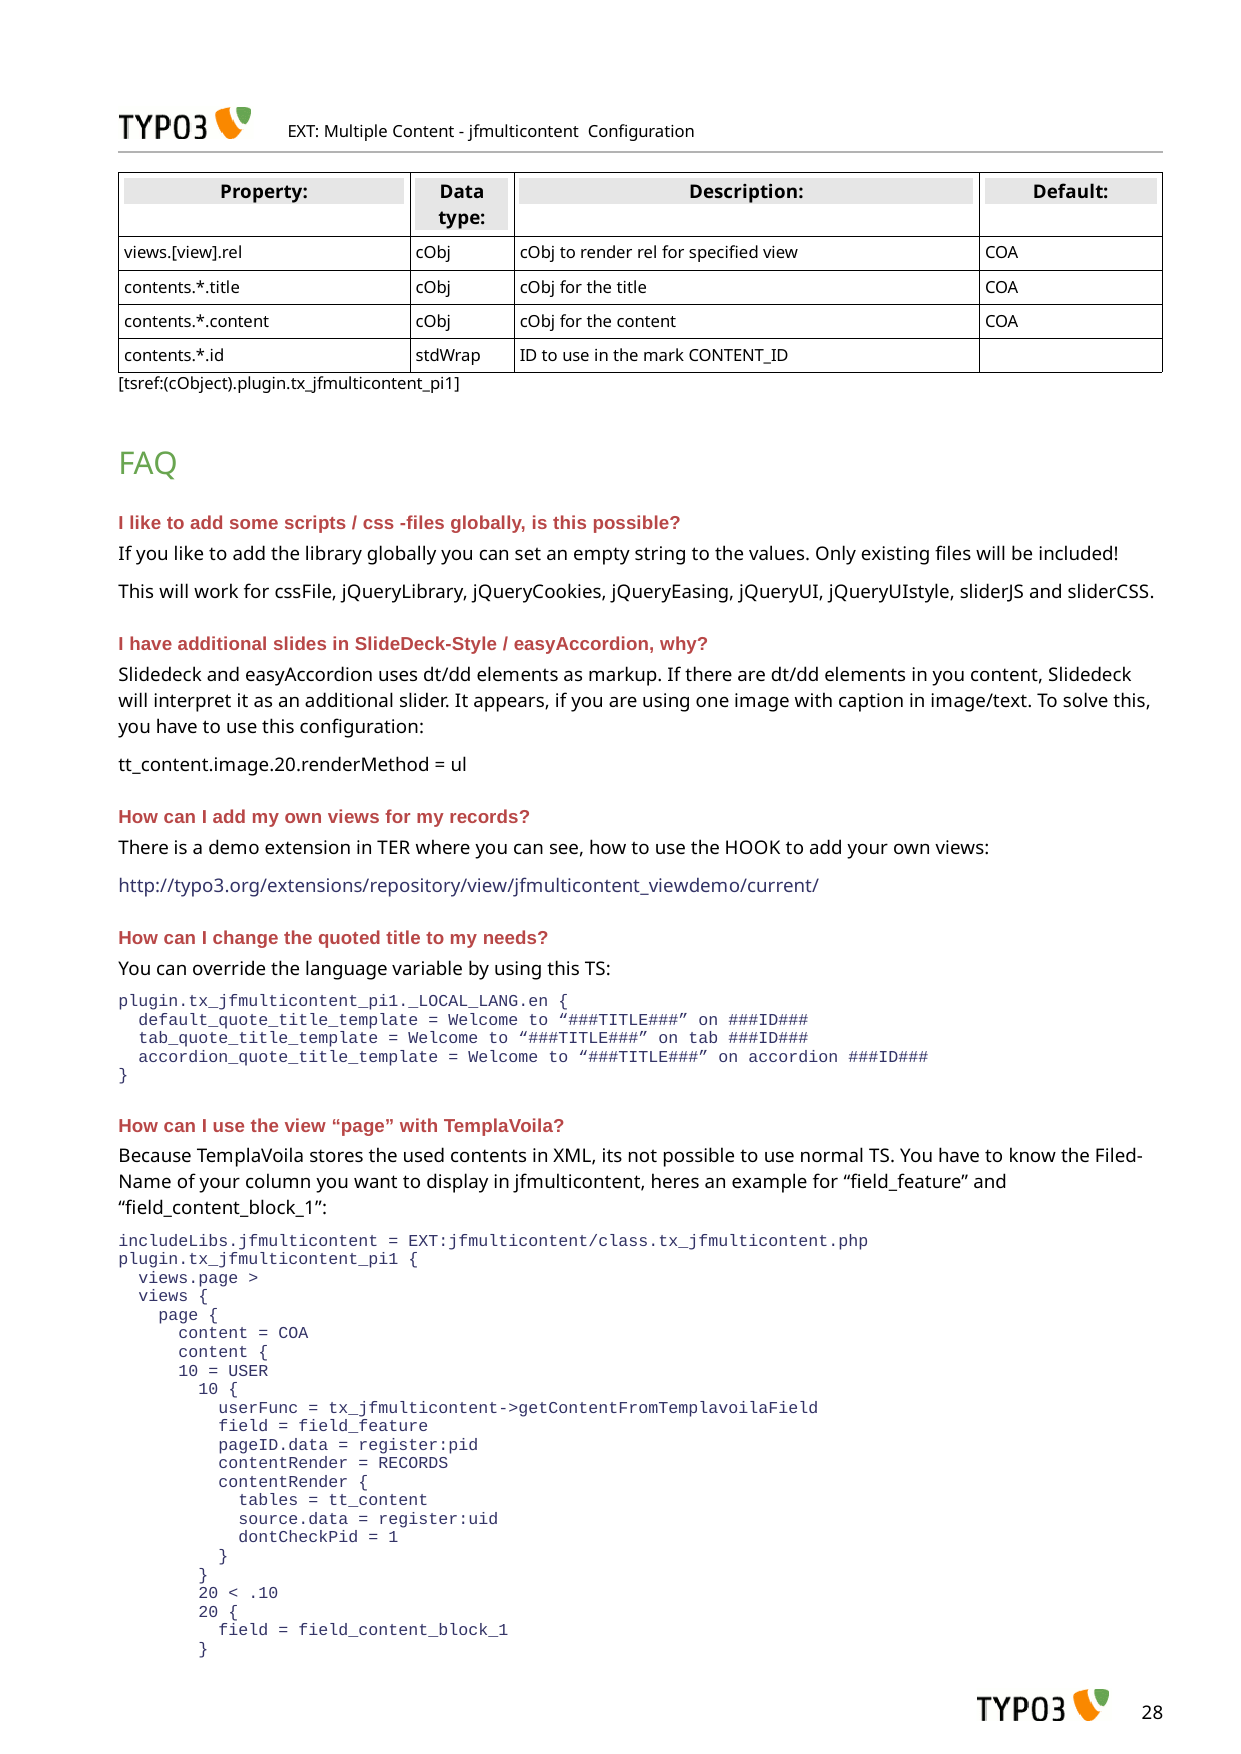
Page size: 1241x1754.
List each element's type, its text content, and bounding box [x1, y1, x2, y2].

text 20 { [118, 1603, 1163, 1622]
table_cell contents.*.title [119, 271, 410, 304]
text http://typo3.org/extensions/repository/view/jfmulticontent_viewdemo/current/ [118, 872, 1163, 898]
text content = COA [118, 1325, 1163, 1344]
text field = field_feature [118, 1418, 1163, 1437]
text page { [118, 1307, 1163, 1325]
text contentRender = RECORDS [118, 1455, 1163, 1474]
text views { [118, 1288, 1163, 1307]
text You can override the language variable by using this TS: [118, 954, 1163, 981]
text accordion_quote_title_template = Welcome to “###TITLE###” on accordion ###ID### [118, 1048, 1163, 1067]
table_header Data type: [411, 173, 514, 236]
text 20 < .10 [118, 1585, 1163, 1603]
text } [118, 1641, 1163, 1659]
picture [976, 1688, 1112, 1721]
text default_quote_title_template = Welcome to “###TITLE###” on ###ID### [118, 1011, 1163, 1030]
table_cell ID to use in the mark CONTENT_ID [515, 339, 979, 372]
text field = field_content_block_1 [118, 1622, 1163, 1641]
text tables = tt_content [118, 1492, 1163, 1511]
text plugin.tx_jfmulticontent_pi1._LOCAL_LANG.en { [118, 993, 1163, 1011]
text contentRender { [118, 1474, 1163, 1492]
text userFunc = tx_jfmulticontent->getContentFromTemplavoilaField [118, 1399, 1163, 1418]
text } [118, 1566, 1163, 1585]
text This will work for cssFile, jQueryLibrary, jQueryCookies, jQueryEasing, jQueryUI, jQueryUIstyle, sliderJS and sliderCSS. [118, 578, 1163, 604]
subtitle I like to add some scripts / css -files globally, is this possible? [118, 513, 1163, 534]
text There is a demo extension in TER where you can see, how to use the HOOK to add your own views: [118, 833, 1163, 859]
subtitle How can I use the view “page” with TemplaVoila? [118, 1115, 1163, 1136]
text } [118, 1067, 1163, 1086]
table_cell cObj for the content [515, 305, 979, 338]
table_cell cObj [411, 237, 514, 270]
subtitle I have additional slides in SlideDeck-Style / easyAccordion, why? [118, 633, 1163, 654]
subtitle How can I add my own views for my records? [118, 807, 1163, 828]
text source.data = register:uid [118, 1511, 1163, 1529]
text Slidedeck and easyAccordion uses dt/dd elements as markup. If there are dt/dd elements in you content, Slidedeck will interpret it as an additional slider. It appears, if you are using one image with caption in image/text. To solve this, you have to use this configuration: [118, 661, 1163, 739]
text includeLibs.jfmulticontent = EXT:jfmulticontent/class.tx_jfmulticontent.php [118, 1233, 1163, 1251]
picture [118, 106, 254, 139]
text views.page > [118, 1270, 1163, 1288]
table_cell cObj for the title [515, 271, 979, 304]
text Because TemplaVoila stores the used contents in XML, its not possible to use normal TS. You have to know the Filed-Name of your column you want to display in jfmulticontent, heres an example for “field_feature” and “field_content_block_1”: [118, 1142, 1163, 1220]
text pageID.data = register:pid [118, 1437, 1163, 1455]
text 10 { [118, 1381, 1163, 1399]
table_cell cObj [411, 271, 514, 304]
table_cell cObj to render rel for specified view [515, 237, 979, 270]
text [tsref:(cObject).plugin.tx_jfmulticontent_pi1] [118, 372, 1163, 394]
table_cell stdWrap [411, 339, 514, 372]
table_cell cObj [411, 305, 514, 338]
text content { [118, 1344, 1163, 1362]
subtitle FAQ [118, 441, 1163, 483]
text plugin.tx_jfmulticontent_pi1 { [118, 1251, 1163, 1270]
table_cell contents.*.content [119, 305, 410, 338]
table_cell COA [980, 237, 1162, 270]
text dontCheckPid = 1 [118, 1529, 1163, 1548]
table_cell contents.*.id [119, 339, 410, 372]
table_cell COA [980, 271, 1162, 304]
text tab_quote_title_template = Welcome to “###TITLE###” on tab ###ID### [118, 1030, 1163, 1048]
text 10 = USER [118, 1362, 1163, 1381]
text } [118, 1548, 1163, 1566]
table_header Description: [515, 173, 979, 236]
table_cell COA [980, 305, 1162, 338]
subtitle How can I change the quoted title to my needs? [118, 927, 1163, 948]
text If you like to add the library globally you can set an empty string to the values. Only existing files will be included! [118, 539, 1163, 566]
table_header Property: [119, 173, 410, 236]
table_cell views.[view].rel [119, 237, 410, 270]
table_cell [980, 339, 1162, 372]
table_header Default: [980, 173, 1162, 236]
text tt_content.image.20.renderMethod = ul [118, 751, 1163, 777]
